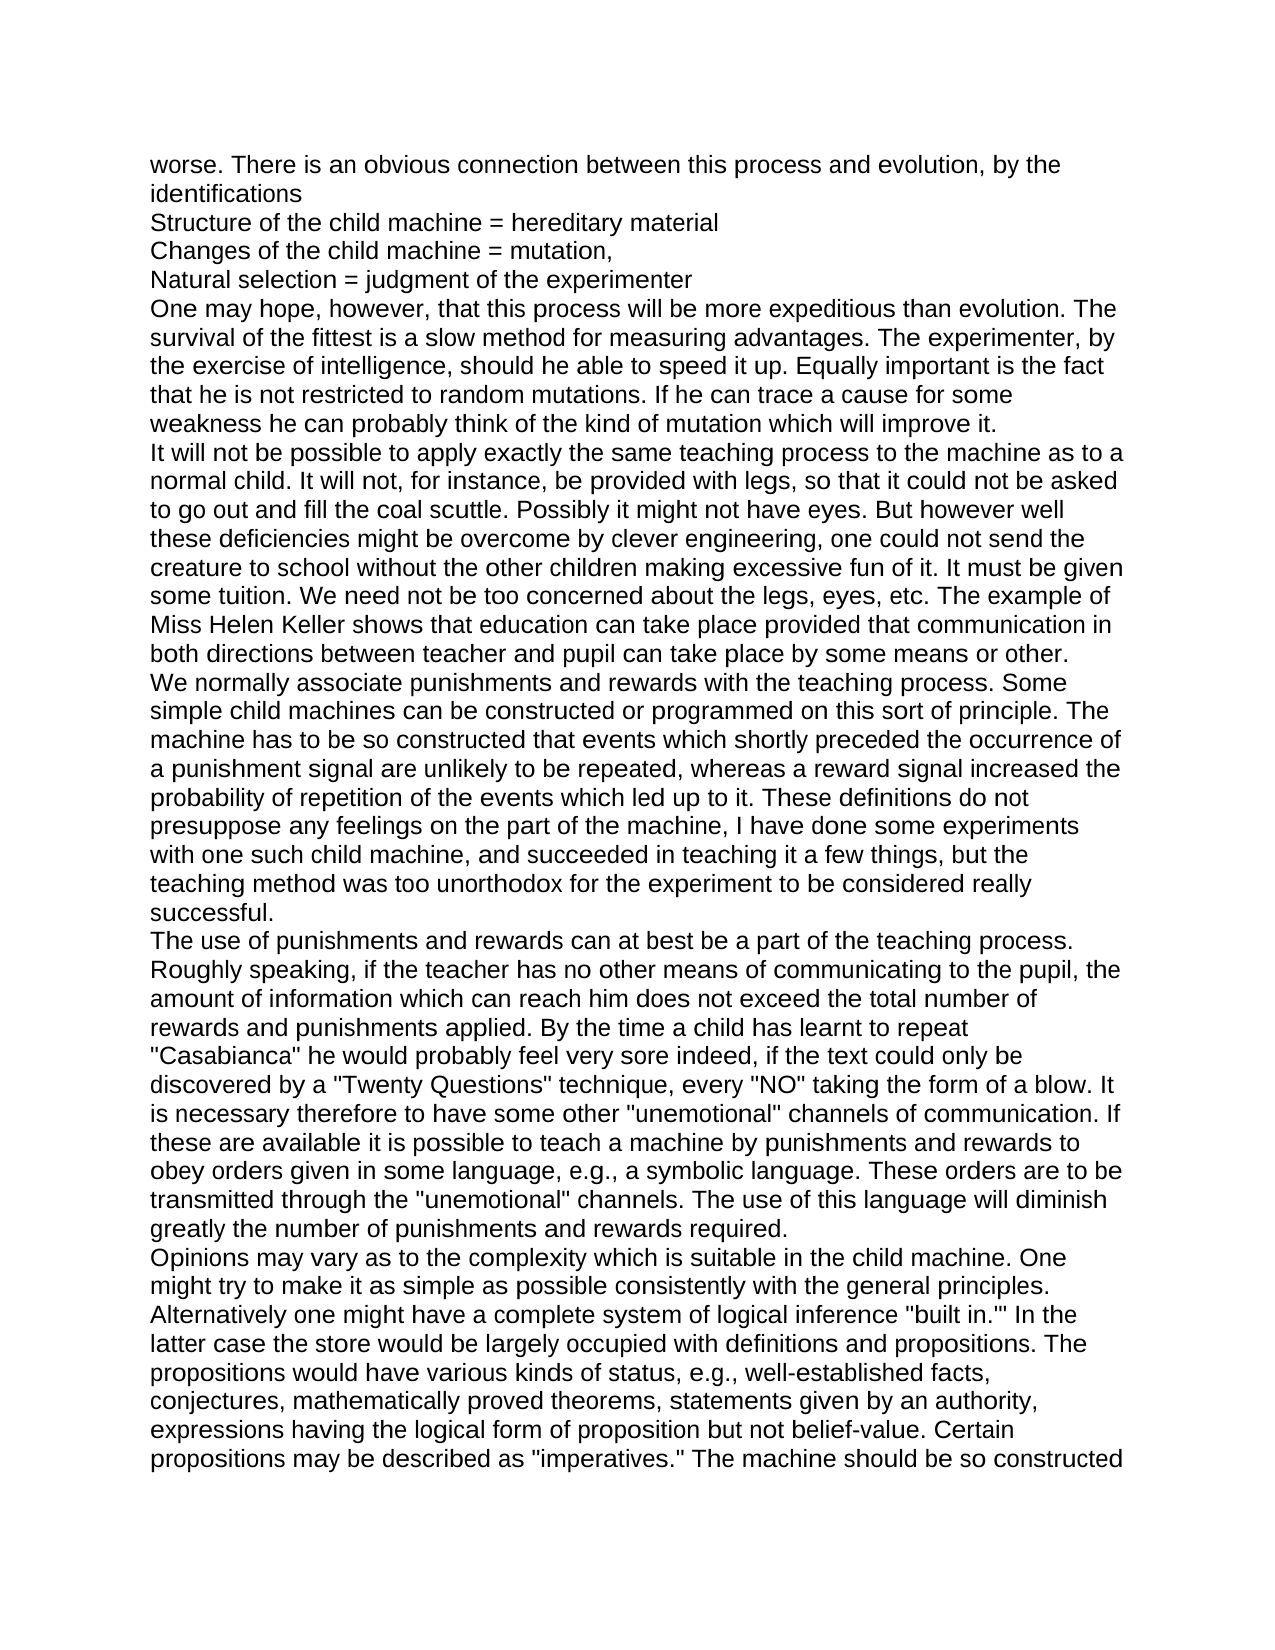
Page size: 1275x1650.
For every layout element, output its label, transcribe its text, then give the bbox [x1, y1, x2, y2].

text One may hope, however, that this process will be more expeditious than evolution. The survival of the fittest is a slow method for measuring advantages. The experimenter, by the exercise of intelligence, should he able to speed it up. Equally important is the fact that he is not restricted to random mutations. If he can trace a cause for some weakness he can probably think of the kind of mutation which will improve it. [150, 294, 1125, 437]
text Structure of the child machine = hereditary material [150, 207, 1125, 236]
text It will not be possible to apply exactly the same teaching process to the machine as to a normal child. It will not, for instance, be provided with legs, so that it could not be asked to go out and fill the coal scuttle. Possibly it might not have eyes. But however well these deficiencies might be overcome by clever engineering, one could not send the creature to school without the other children making excessive fun of it. It must be given some tuition. We need not be too concerned about the legs, eyes, etc. The example of Miss Helen Keller shows that education can take place provided that communication in both directions between teacher and pupil can take place by some means or other. [150, 437, 1125, 667]
text Opinions may vary as to the complexity which is suitable in the child machine. One might try to make it as simple as possible consistently with the general principles. Alternatively one might have a complete system of logical inference "built in."' In the latter case the store would be largely occupied with definitions and propositions. The propositions would have various kinds of status, e.g., well-established facts, conjectures, mathematically proved theorems, statements given by an authority, expressions having the logical form of proposition but not belief-value. Certain propositions may be described as "imperatives." The machine should be so constructed [150, 1242, 1125, 1472]
text Natural selection = judgment of the experimenter [150, 265, 1125, 294]
text worse. There is an obvious connection between this process and evolution, by the identifications [150, 150, 1125, 207]
text We normally associate punishments and rewards with the teaching process. Some simple child machines can be constructed or programmed on this sort of principle. The machine has to be so constructed that events which shortly preceded the occurrence of a punishment signal are unlikely to be repeated, whereas a reward signal increased the probability of repetition of the events which led up to it. These definitions do not presuppose any feelings on the part of the machine, I have done some experiments with one such child machine, and succeeded in teaching it a few things, but the teaching method was too unorthodox for the experiment to be considered really successful. [150, 667, 1125, 926]
text The use of punishments and rewards can at best be a part of the teaching process. Roughly speaking, if the teacher has no other means of communicating to the pupil, the amount of information which can reach him does not exceed the total number of rewards and punishments applied. By the time a child has learnt to repeat "Casabianca" he would probably feel very sore indeed, if the text could only be discovered by a "Twenty Questions" technique, every "NO" taking the form of a blow. It is necessary therefore to have some other "unemotional" channels of communication. If these are available it is possible to teach a machine by punishments and rewards to obey orders given in some language, e.g., a symbolic language. These orders are to be transmitted through the "unemotional" channels. The use of this language will diminish greatly the number of punishments and rewards required. [150, 926, 1125, 1242]
text Changes of the child machine = mutation, [150, 236, 1125, 265]
